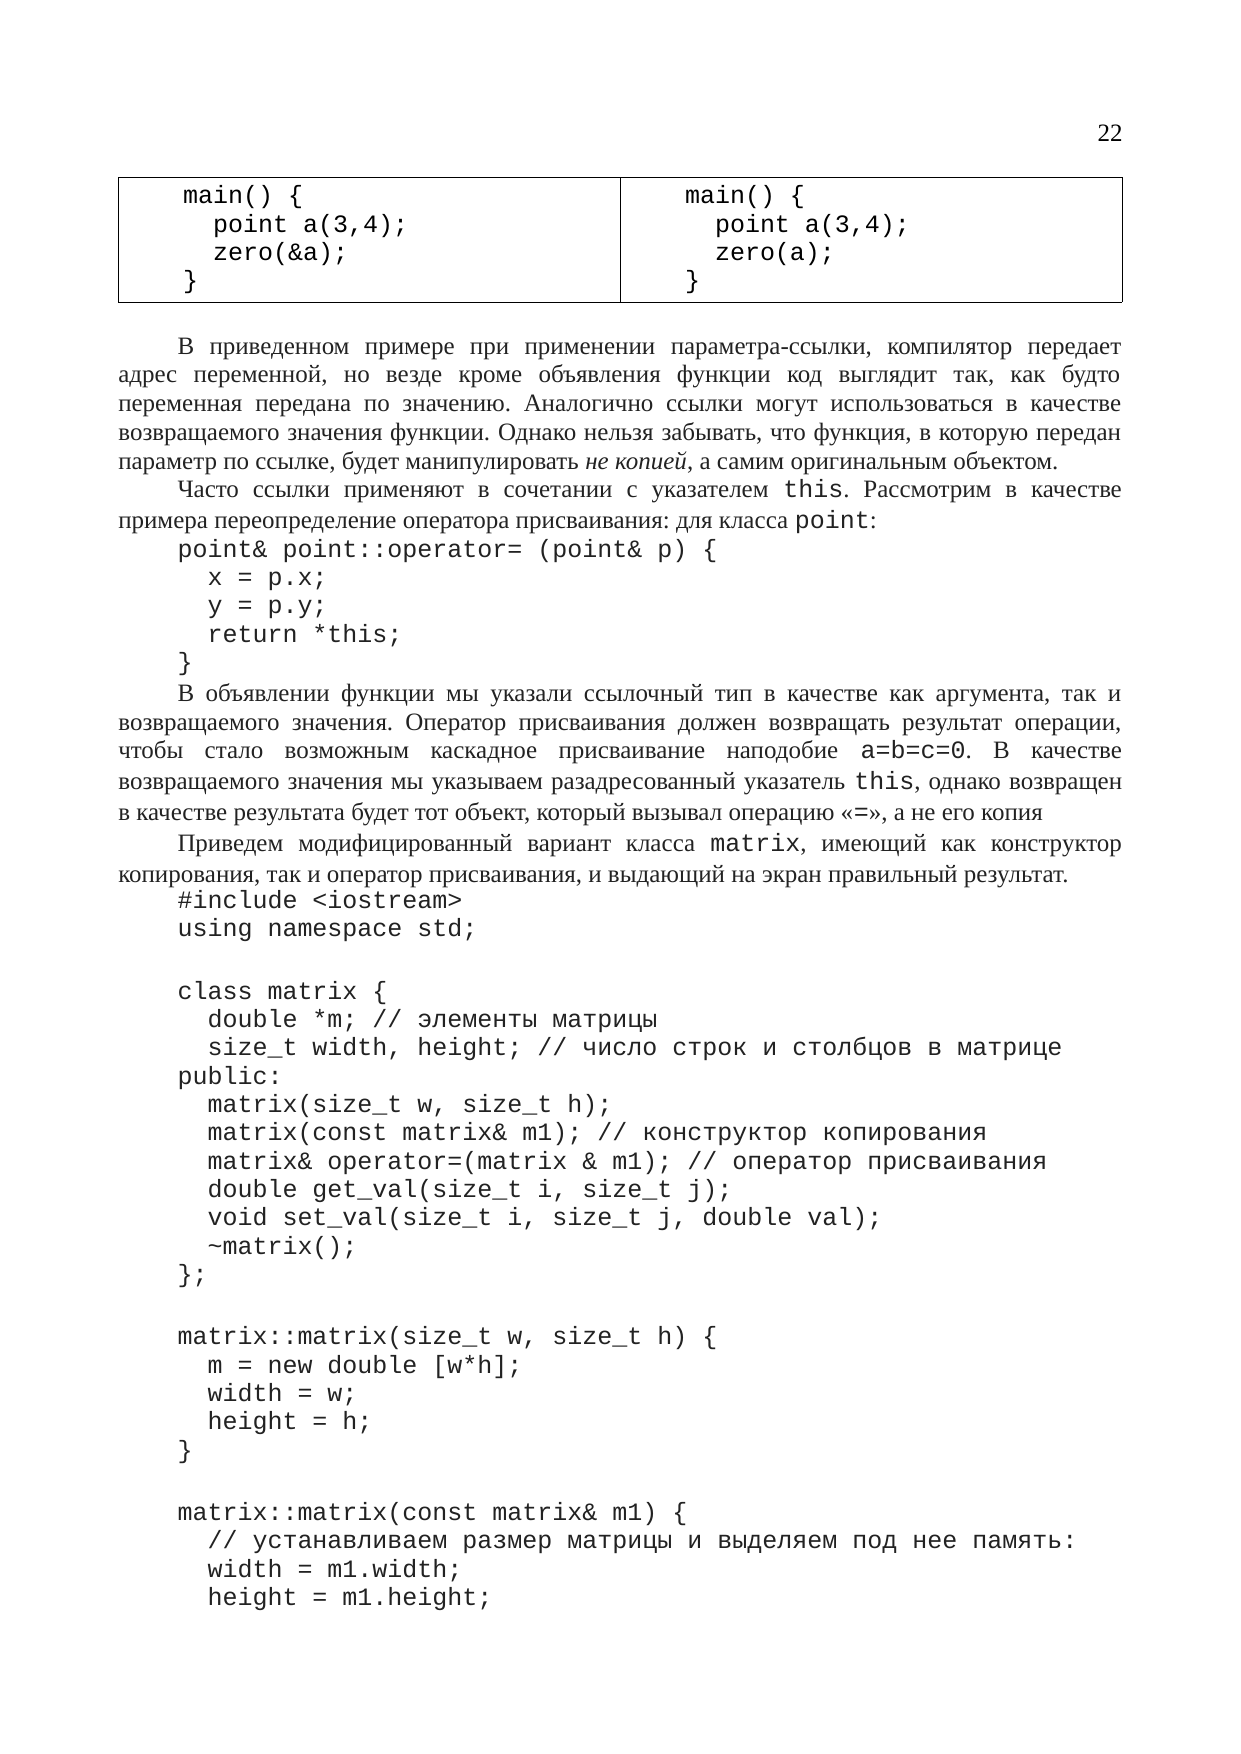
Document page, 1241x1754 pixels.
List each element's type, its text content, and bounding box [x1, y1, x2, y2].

text using namespace std; [177, 916, 1122, 944]
text }; [177, 1262, 1122, 1290]
text } [177, 1437, 1122, 1466]
text x = p.x; [177, 564, 1122, 593]
text public: [177, 1063, 1122, 1092]
text double *m; // элементы матрицы [177, 1007, 1122, 1035]
text // устанавливаем размер матрицы и выделяем под нее память: [177, 1528, 1122, 1556]
text matrix::matrix(const matrix& m1) { [177, 1500, 1122, 1528]
text double get_val(size_t i, size_t j); [177, 1177, 1122, 1205]
text class matrix { [177, 978, 1122, 1007]
text size_t width, height; // число строк и столбцов в матрице [177, 1035, 1122, 1063]
text void set_val(size_t i, size_t j, double val); [177, 1205, 1122, 1233]
text В приведенном примере при применении параметра-ссылки, компилятор передает адрес переменной, но везде кроме объявления функции код выглядит так, как будто переменная передана по значению. Аналогично ссылки могут использоваться в качестве возвращаемого значения функции. Однако нельзя забывать, что функция, в которую передан параметр по ссылке, будет манипулировать не копией, а самим оригинальным объектом. [118, 331, 1122, 474]
text matrix& operator=(matrix & m1); // оператор присваивания [177, 1148, 1122, 1177]
text matrix(const matrix& m1); // конструктор копирования [177, 1120, 1122, 1148]
text Часто ссылки применяют в сочетании с указателем this. Рассмотрим в качестве примера переопределение оператора присваивания: для класса point: [118, 474, 1122, 536]
table_header main() { point a(3,4); zero(&a); } [119, 178, 620, 302]
text } [177, 649, 1122, 678]
text В объявлении функции мы указали ссылочный тип в качестве как аргумента, так и возвращаемого значения. Оператор присваивания должен возвращать результат операции, чтобы стало возможным каскадное присваивание наподобие a=b=c=0. В качестве возвращаемого значения мы указываем разадресованный указатель this, однако возвращен в качестве результата будет тот объект, который вызывал операцию «=», а не его копия [118, 678, 1122, 828]
text ~matrix(); [177, 1233, 1122, 1262]
text Приведем модифицированный вариант класса matrix, имеющий как конструктор копирования, так и оператор присваивания, и выдающий на экран правильный результат. [118, 828, 1122, 887]
text height = h; [177, 1409, 1122, 1437]
text return *this; [177, 621, 1122, 649]
text width = w; [177, 1381, 1122, 1409]
table_header main() { point a(3,4); zero(a); } [621, 178, 1122, 302]
text matrix::matrix(size_t w, size_t h) { [177, 1324, 1122, 1352]
text m = new double [w*h]; [177, 1352, 1122, 1381]
text #include <iostream> [177, 887, 1122, 916]
text height = m1.height; [177, 1585, 1122, 1613]
text point& point::operator= (point& p) { [177, 536, 1122, 564]
text matrix(size_t w, size_t h); [177, 1092, 1122, 1120]
text width = m1.width; [177, 1556, 1122, 1585]
text y = p.y; [177, 593, 1122, 621]
